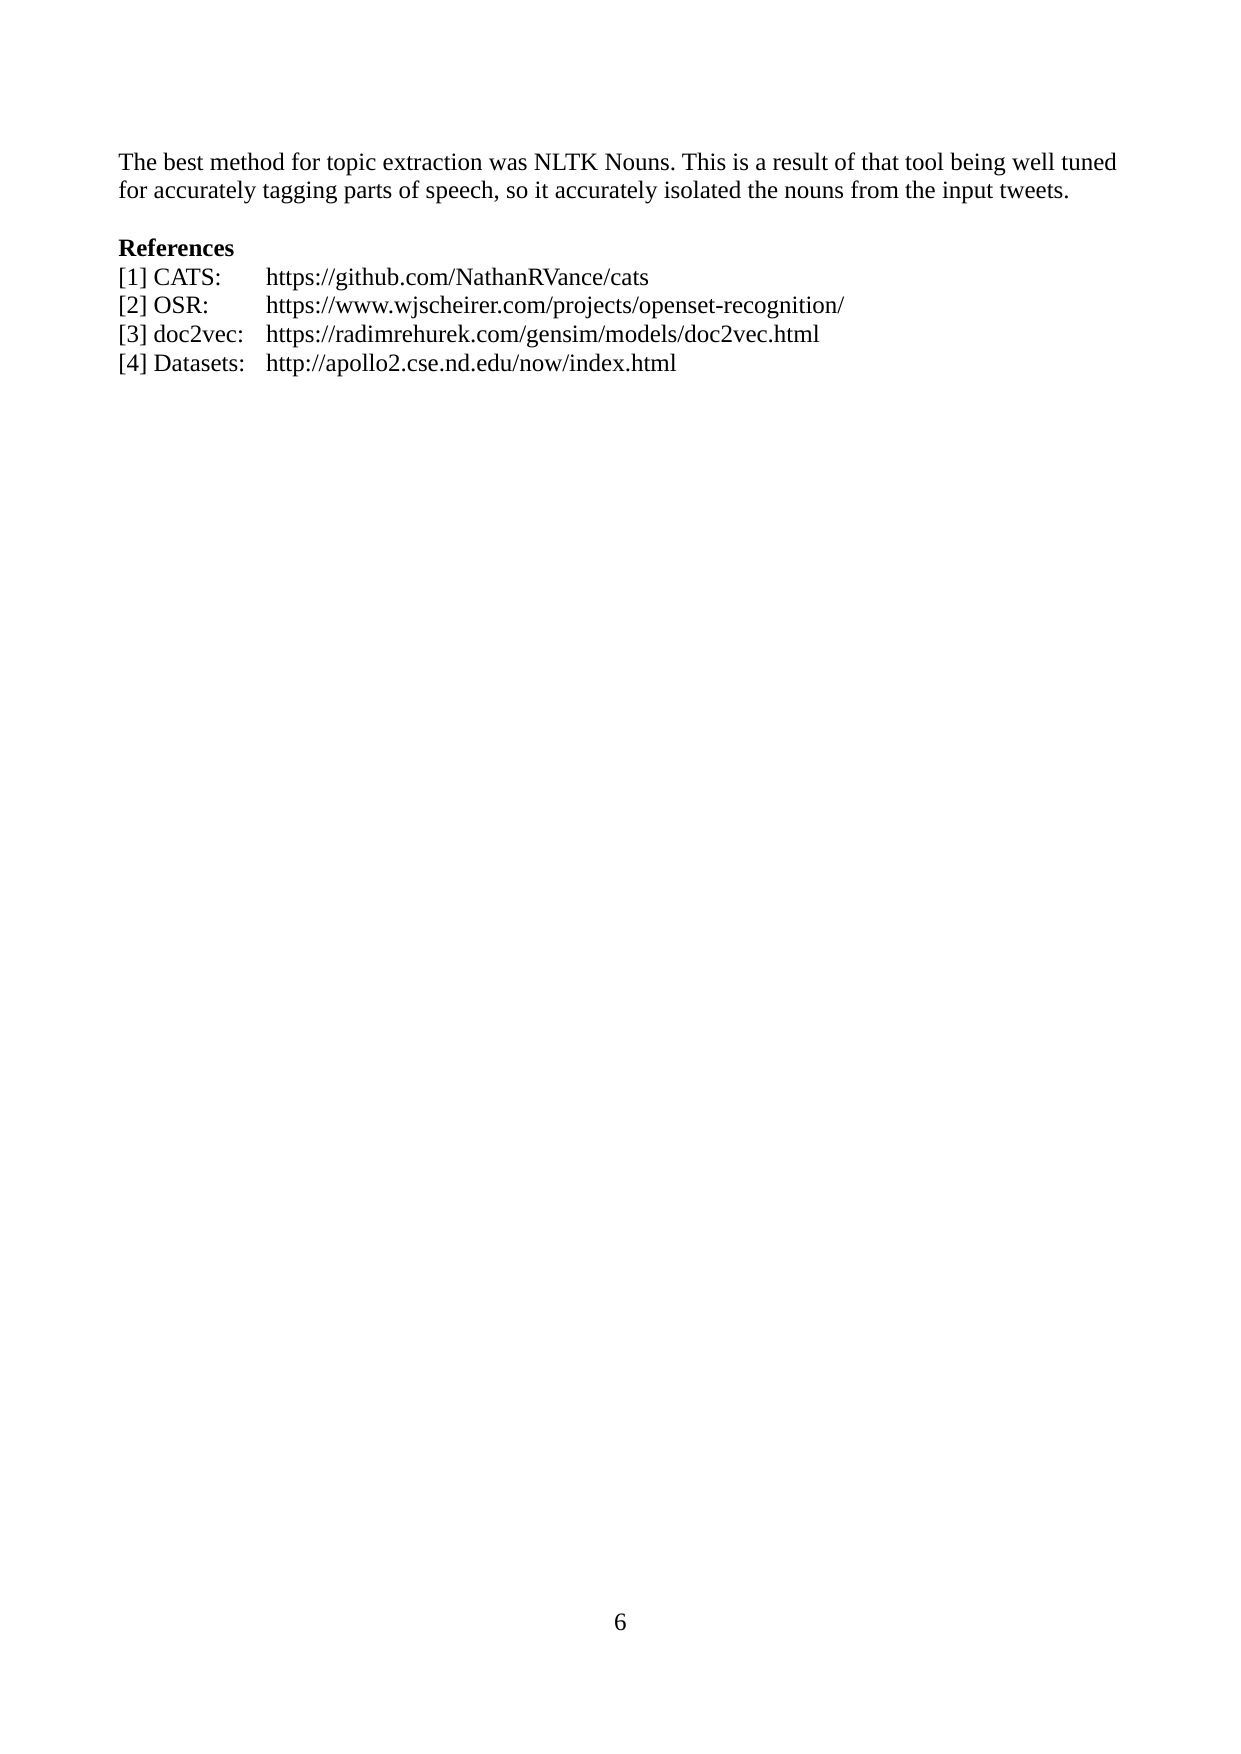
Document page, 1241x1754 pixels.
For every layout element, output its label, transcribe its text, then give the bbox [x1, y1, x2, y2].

text [4] Datasets: http://apollo2.cse.nd.edu/now/index.html [118, 348, 1122, 377]
text [3] doc2vec: https://radimrehurek.com/gensim/models/doc2vec.html [118, 319, 1122, 348]
text [1] CATS: https://github.com/NathanRVance/cats [118, 262, 1122, 291]
text The best method for topic extraction was NLTK Nouns. This is a result of that tool being well tuned for accurately tagging parts of speech, so it accurately isolated the nouns from the input tweets. [118, 147, 1122, 204]
text [2] OSR: https://www.wjscheirer.com/projects/openset-recognition/ [118, 291, 1122, 319]
text References [118, 233, 1122, 262]
